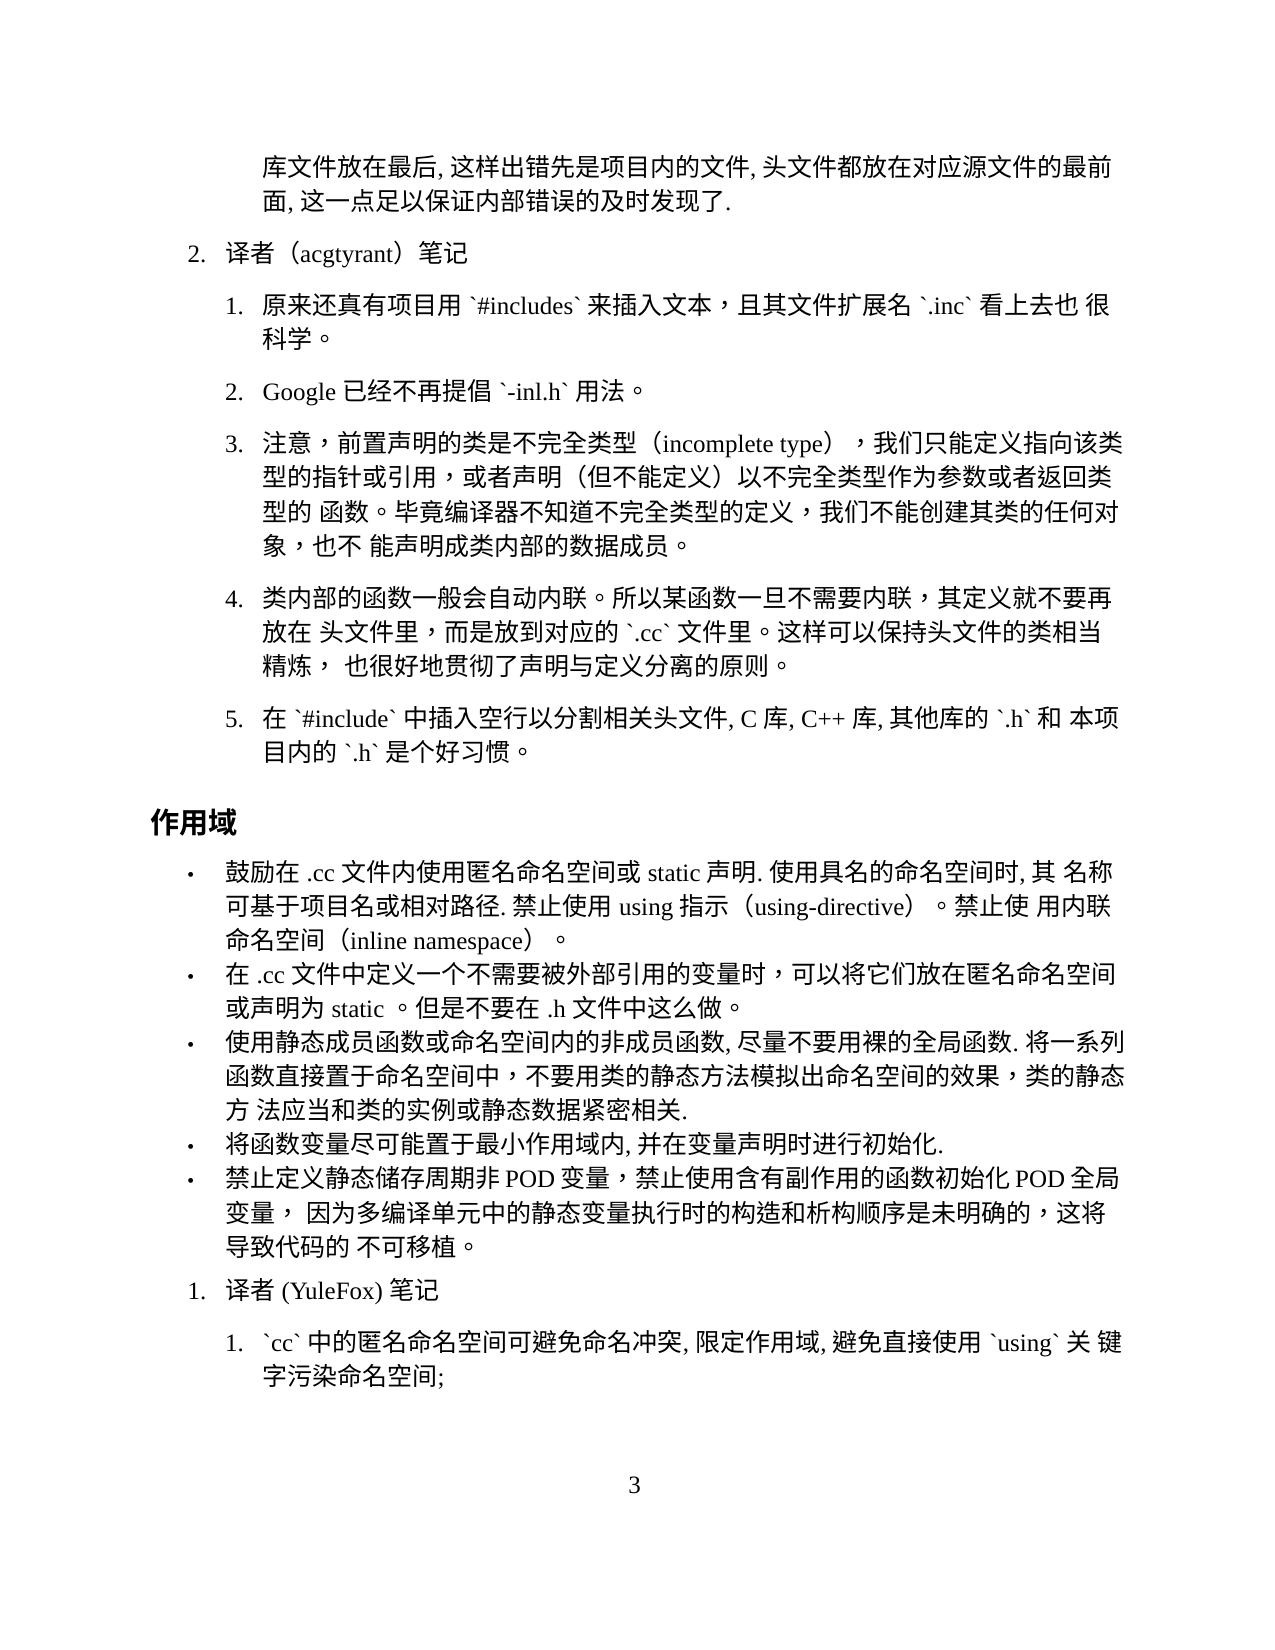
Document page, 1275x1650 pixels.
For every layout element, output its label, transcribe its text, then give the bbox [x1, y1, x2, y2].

list 在 .cc 文件中定义一个不需要被外部引用的变量时，可以将它们放在匿名命名空间 或声明为 static 。但是不要在 .h 文件中这么做。 [187, 957, 1125, 1025]
list 译者 (YuleFox) 笔记 [187, 1272, 1125, 1306]
list `cc` 中的匿名命名空间可避免命名冲突, 限定作用域, 避免直接使用 `using` 关 键字污染命名空间; [225, 1324, 1125, 1392]
list 原来还真有项目用 `#includes` 来插入文本，且其文件扩展名 `.inc` 看上去也 很科学。 [225, 288, 1125, 356]
list Google 已经不再提倡 `-inl.h` 用法。 [225, 374, 1125, 408]
list 使用静态成员函数或命名空间内的非成员函数, 尽量不要用裸的全局函数. 将一系列 函数直接置于命名空间中，不要用类的静态方法模拟出命名空间的效果，类的静态方 法应当和类的实例或静态数据紧密相关. [187, 1025, 1125, 1127]
list 库文件放在最后, 这样出错先是项目内的文件, 头文件都放在对应源文件的最前面, 这一点足以保证内部错误的及时发现了. [225, 150, 1125, 218]
list 注意，前置声明的类是不完全类型（incomplete type），我们只能定义指向该类 型的指针或引用，或者声明（但不能定义）以不完全类型作为参数或者返回类型的 函数。毕竟编译器不知道不完全类型的定义，我们不能创建其类的任何对象，也不 能声明成类内部的数据成员。 [225, 426, 1125, 562]
list 在 `#include` 中插入空行以分割相关头文件, C 库, C++ 库, 其他库的 `.h` 和 本项目内的 `.h` 是个好习惯。 [225, 700, 1125, 768]
list 禁止定义静态储存周期非POD变量，禁止使用含有副作用的函数初始化POD全局变量， 因为多编译单元中的静态变量执行时的构造和析构顺序是未明确的，这将导致代码的 不可移植。 [187, 1161, 1125, 1263]
list 类内部的函数一般会自动内联。所以某函数一旦不需要内联，其定义就不要再放在 头文件里，而是放到对应的 `.cc` 文件里。这样可以保持头文件的类相当精炼， 也很好地贯彻了声明与定义分离的原则。 [225, 580, 1125, 682]
list 将函数变量尽可能置于最小作用域内, 并在变量声明时进行初始化. [187, 1127, 1125, 1161]
subtitle 作用域 [150, 802, 1125, 842]
list 鼓励在 .cc 文件内使用匿名命名空间或 static 声明. 使用具名的命名空间时, 其 名称可基于项目名或相对路径. 禁止使用 using 指示（using-directive）。禁止使 用内联命名空间（inline namespace）。 [187, 854, 1125, 957]
list 译者（acgtyrant）笔记 [187, 236, 1125, 270]
